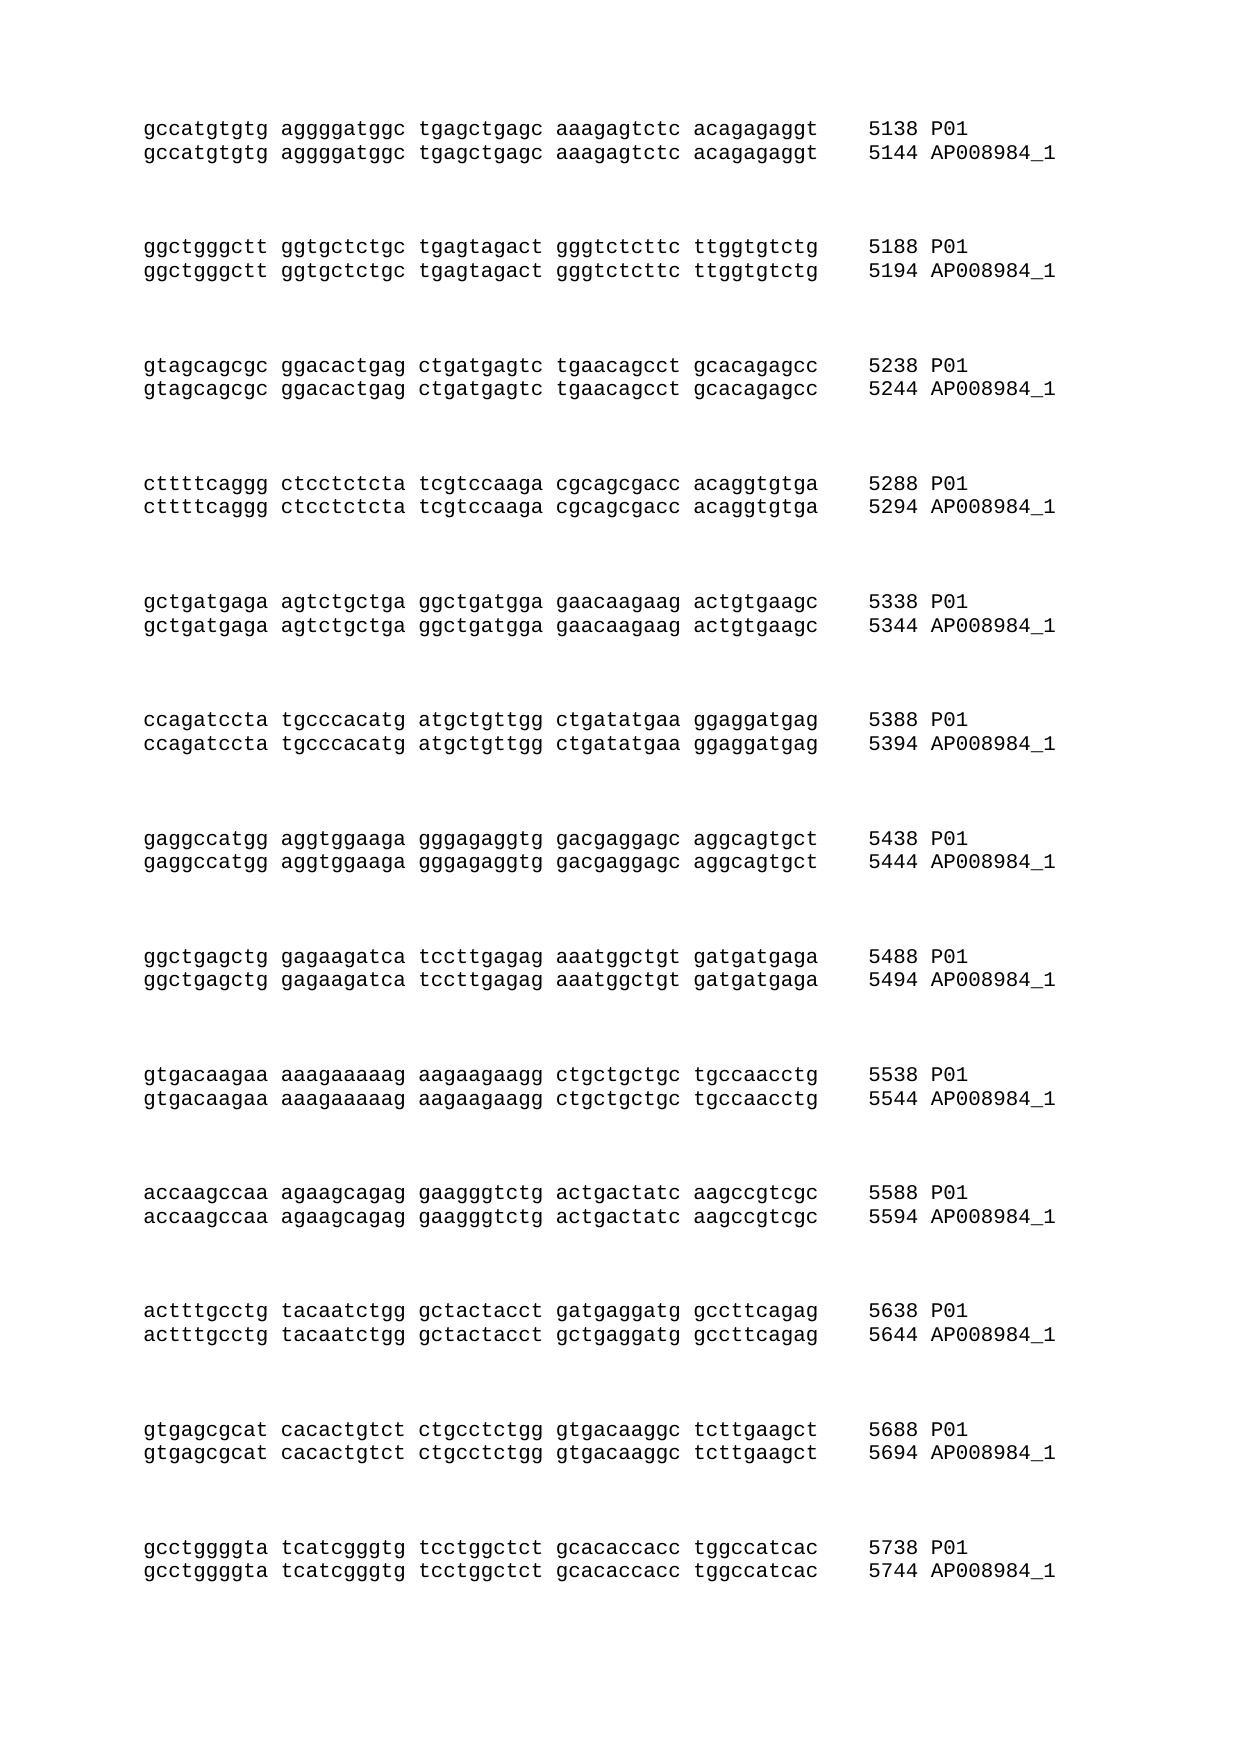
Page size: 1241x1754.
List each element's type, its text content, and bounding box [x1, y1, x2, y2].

text gcctggggta tcatcgggtg tcctggctct gcacaccacc tggccatcac 5738 P01 [118, 1537, 1122, 1561]
text ggctgagctg gagaagatca tccttgagag aaatggctgt gatgatgaga 5488 P01 [118, 946, 1122, 969]
text gcctggggta tcatcgggtg tcctggctct gcacaccacc tggccatcac 5744 AP008984_1 [118, 1561, 1122, 1584]
text cttttcaggg ctcctctcta tcgtccaaga cgcagcgacc acaggtgtga 5294 AP008984_1 [118, 496, 1122, 520]
text gctgatgaga agtctgctga ggctgatgga gaacaagaag actgtgaagc 5344 AP008984_1 [118, 615, 1122, 638]
text ggctgagctg gagaagatca tccttgagag aaatggctgt gatgatgaga 5494 AP008984_1 [118, 969, 1122, 993]
text gctgatgaga agtctgctga ggctgatgga gaacaagaag actgtgaagc 5338 P01 [118, 591, 1122, 615]
text gtgagcgcat cacactgtct ctgcctctgg gtgacaaggc tcttgaagct 5694 AP008984_1 [118, 1442, 1122, 1466]
text gtagcagcgc ggacactgag ctgatgagtc tgaacagcct gcacagagcc 5238 P01 [118, 354, 1122, 378]
text ggctgggctt ggtgctctgc tgagtagact gggtctcttc ttggtgtctg 5194 AP008984_1 [118, 260, 1122, 284]
text accaagccaa agaagcagag gaagggtctg actgactatc aagccgtcgc 5588 P01 [118, 1182, 1122, 1206]
text cttttcaggg ctcctctcta tcgtccaaga cgcagcgacc acaggtgtga 5288 P01 [118, 473, 1122, 496]
text ggctgggctt ggtgctctgc tgagtagact gggtctcttc ttggtgtctg 5188 P01 [118, 236, 1122, 260]
text accaagccaa agaagcagag gaagggtctg actgactatc aagccgtcgc 5594 AP008984_1 [118, 1206, 1122, 1229]
text ccagatccta tgcccacatg atgctgttgg ctgatatgaa ggaggatgag 5388 P01 [118, 709, 1122, 733]
text ccagatccta tgcccacatg atgctgttgg ctgatatgaa ggaggatgag 5394 AP008984_1 [118, 733, 1122, 757]
text gtgagcgcat cacactgtct ctgcctctgg gtgacaaggc tcttgaagct 5688 P01 [118, 1419, 1122, 1442]
text gtagcagcgc ggacactgag ctgatgagtc tgaacagcct gcacagagcc 5244 AP008984_1 [118, 378, 1122, 402]
text gaggccatgg aggtggaaga gggagaggtg gacgaggagc aggcagtgct 5444 AP008984_1 [118, 851, 1122, 875]
text gtgacaagaa aaagaaaaag aagaagaagg ctgctgctgc tgccaacctg 5538 P01 [118, 1064, 1122, 1088]
text actttgcctg tacaatctgg gctactacct gatgaggatg gccttcagag 5638 P01 [118, 1300, 1122, 1324]
text gccatgtgtg aggggatggc tgagctgagc aaagagtctc acagagaggt 5144 AP008984_1 [118, 142, 1122, 165]
text gtgacaagaa aaagaaaaag aagaagaagg ctgctgctgc tgccaacctg 5544 AP008984_1 [118, 1088, 1122, 1111]
text gccatgtgtg aggggatggc tgagctgagc aaagagtctc acagagaggt 5138 P01 [118, 118, 1122, 142]
text gaggccatgg aggtggaaga gggagaggtg gacgaggagc aggcagtgct 5438 P01 [118, 827, 1122, 851]
text actttgcctg tacaatctgg gctactacct gctgaggatg gccttcagag 5644 AP008984_1 [118, 1324, 1122, 1348]
